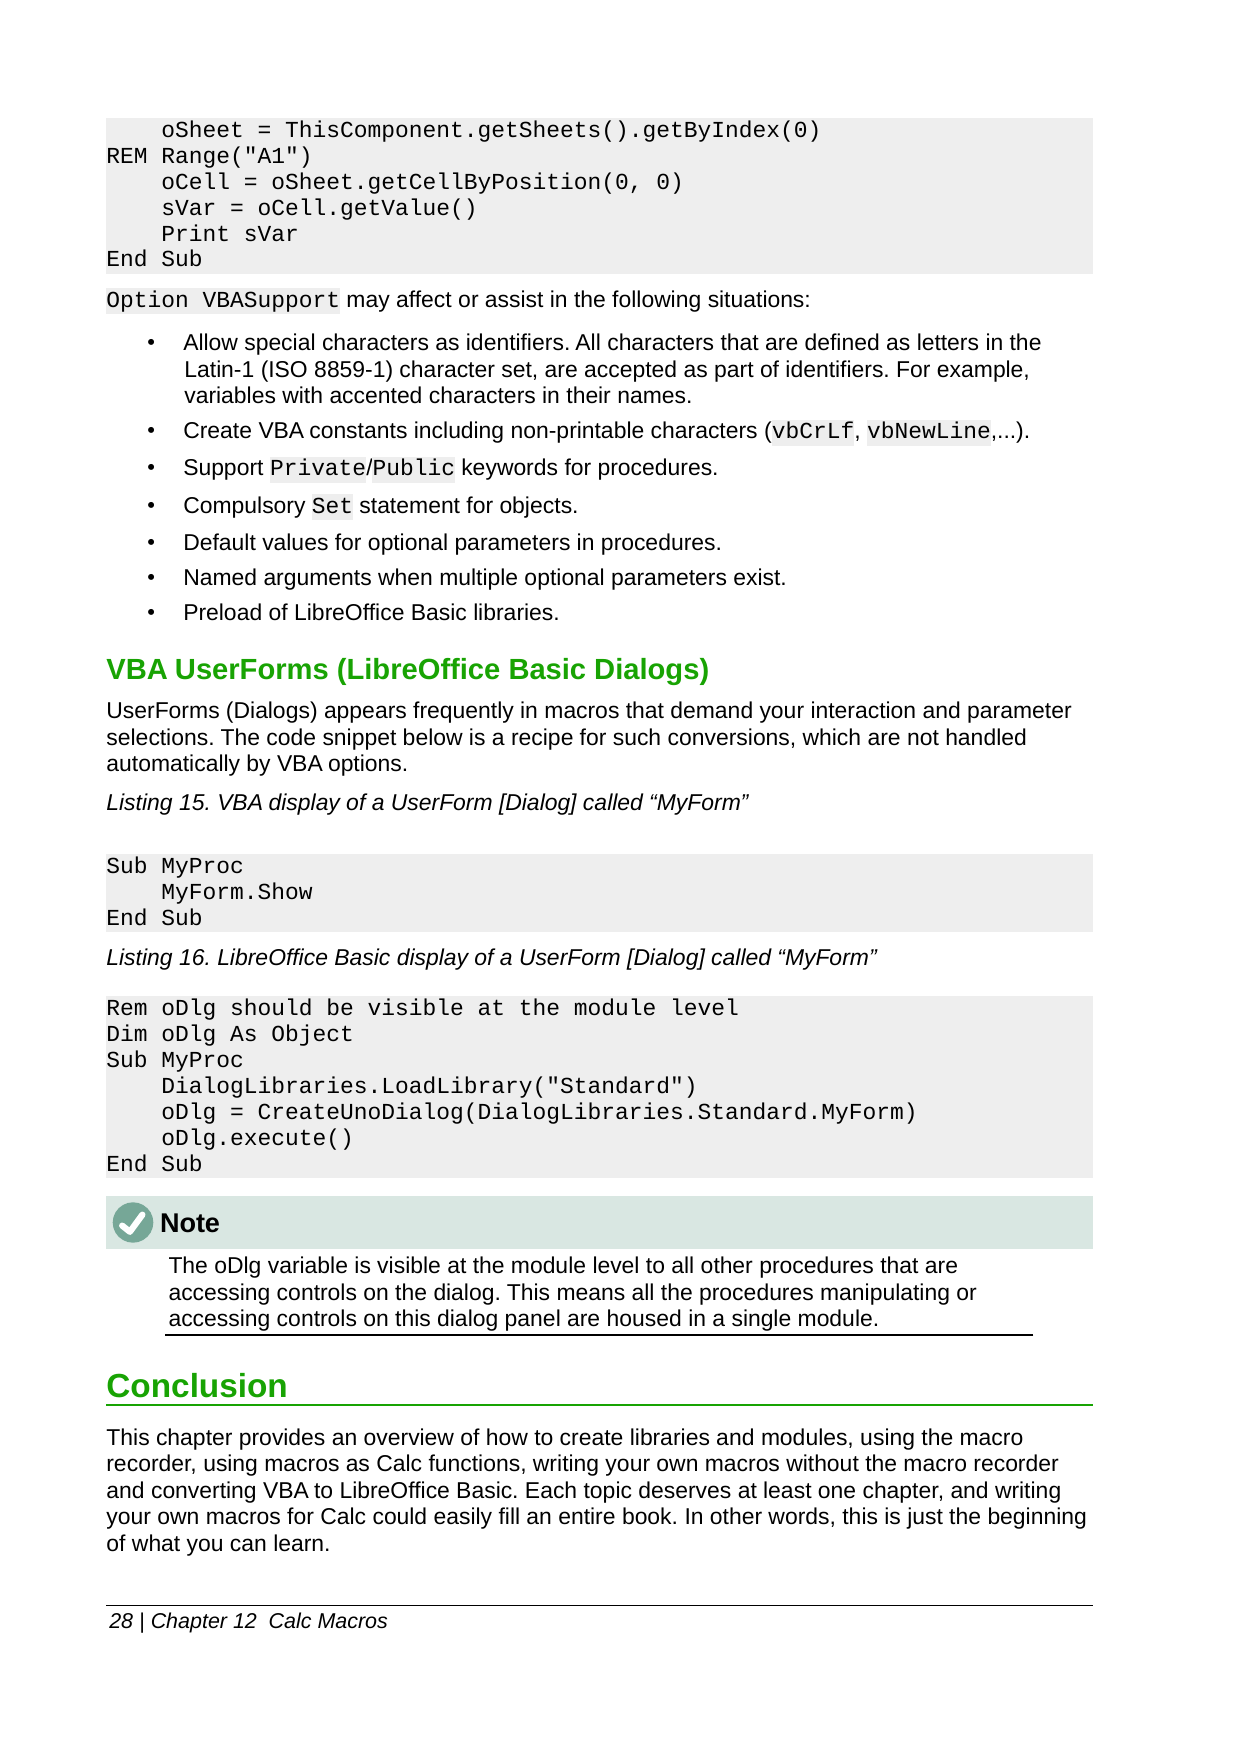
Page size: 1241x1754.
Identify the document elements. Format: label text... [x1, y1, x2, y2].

text oSheet = ThisComponent.getSheets().getByIndex(0) REM Range("A1") oCell = oSheet.getCellByPosition(0, 0) sVar = oCell.getValue() Print sVar End Sub [106, 118, 1093, 274]
list Allow special characters as identifiers. All characters that are defined as letters in the Latin-1 (ISO 8859-1) character set, are accepted as part of identifiers. For example, variables with accented characters in their names. [144, 326, 1093, 408]
subtitle Conclusion [106, 1366, 1093, 1404]
text Sub MyProc MyForm.Show End Sub [106, 854, 1093, 932]
subtitle VBA UserForms (LibreOffice Basic Dialogs) [106, 652, 1093, 686]
list Named arguments when multiple optional parameters exist. [144, 561, 1093, 590]
list Preload of LibreOffice Basic libraries. [144, 596, 1093, 628]
text Option VBASupport may affect or assist in the following situations: [106, 286, 1093, 314]
list Support Private/Public keywords for procedures. [144, 451, 1093, 483]
text Rem oDlg should be visible at the module level Dim oDlg As Object Sub MyProc DialogLibraries.LoadLibrary("Standard") oDlg = CreateUnoDialog(DialogLibraries.Standard.MyForm) oDlg.execute() End Sub [106, 996, 1093, 1178]
subtitle Note [106, 1196, 1093, 1249]
text This chapter provides an overview of how to create libraries and modules, using the macro recorder, using macros as Calc functions, writing your own macros without the macro recorder and converting VBA to LibreOffice Basic. Each topic deserves at least one chapter, and writing your own macros for Calc could easily fill an entire book. In other words, this is just the beginning of what you can learn. [106, 1424, 1093, 1556]
text The oDlg variable is visible at the module level to all other procedures that are accessing controls on the dialog. This means all the procedures manipulating or accessing controls on this dialog panel are housed in a single module. [165, 1249, 1033, 1334]
list Compulsory Set statement for objects. [144, 489, 1093, 520]
text UserForms (Dialogs) appears frequently in macros that demand your interaction and parameter selections. The code snippet below is a recipe for such conversions, which are not handled automatically by VBA options. [106, 697, 1093, 776]
text Listing 16. LibreOffice Basic display of a UserForm [Dialog] called “MyForm” [106, 944, 1093, 970]
list Create VBA constants including non-printable characters (vbCrLf, vbNewLine,...). [144, 414, 1093, 446]
list Default values for optional parameters in procedures. [144, 526, 1093, 555]
text Listing 15. VBA display of a UserForm [Dialog] called “MyForm” [106, 789, 1093, 815]
